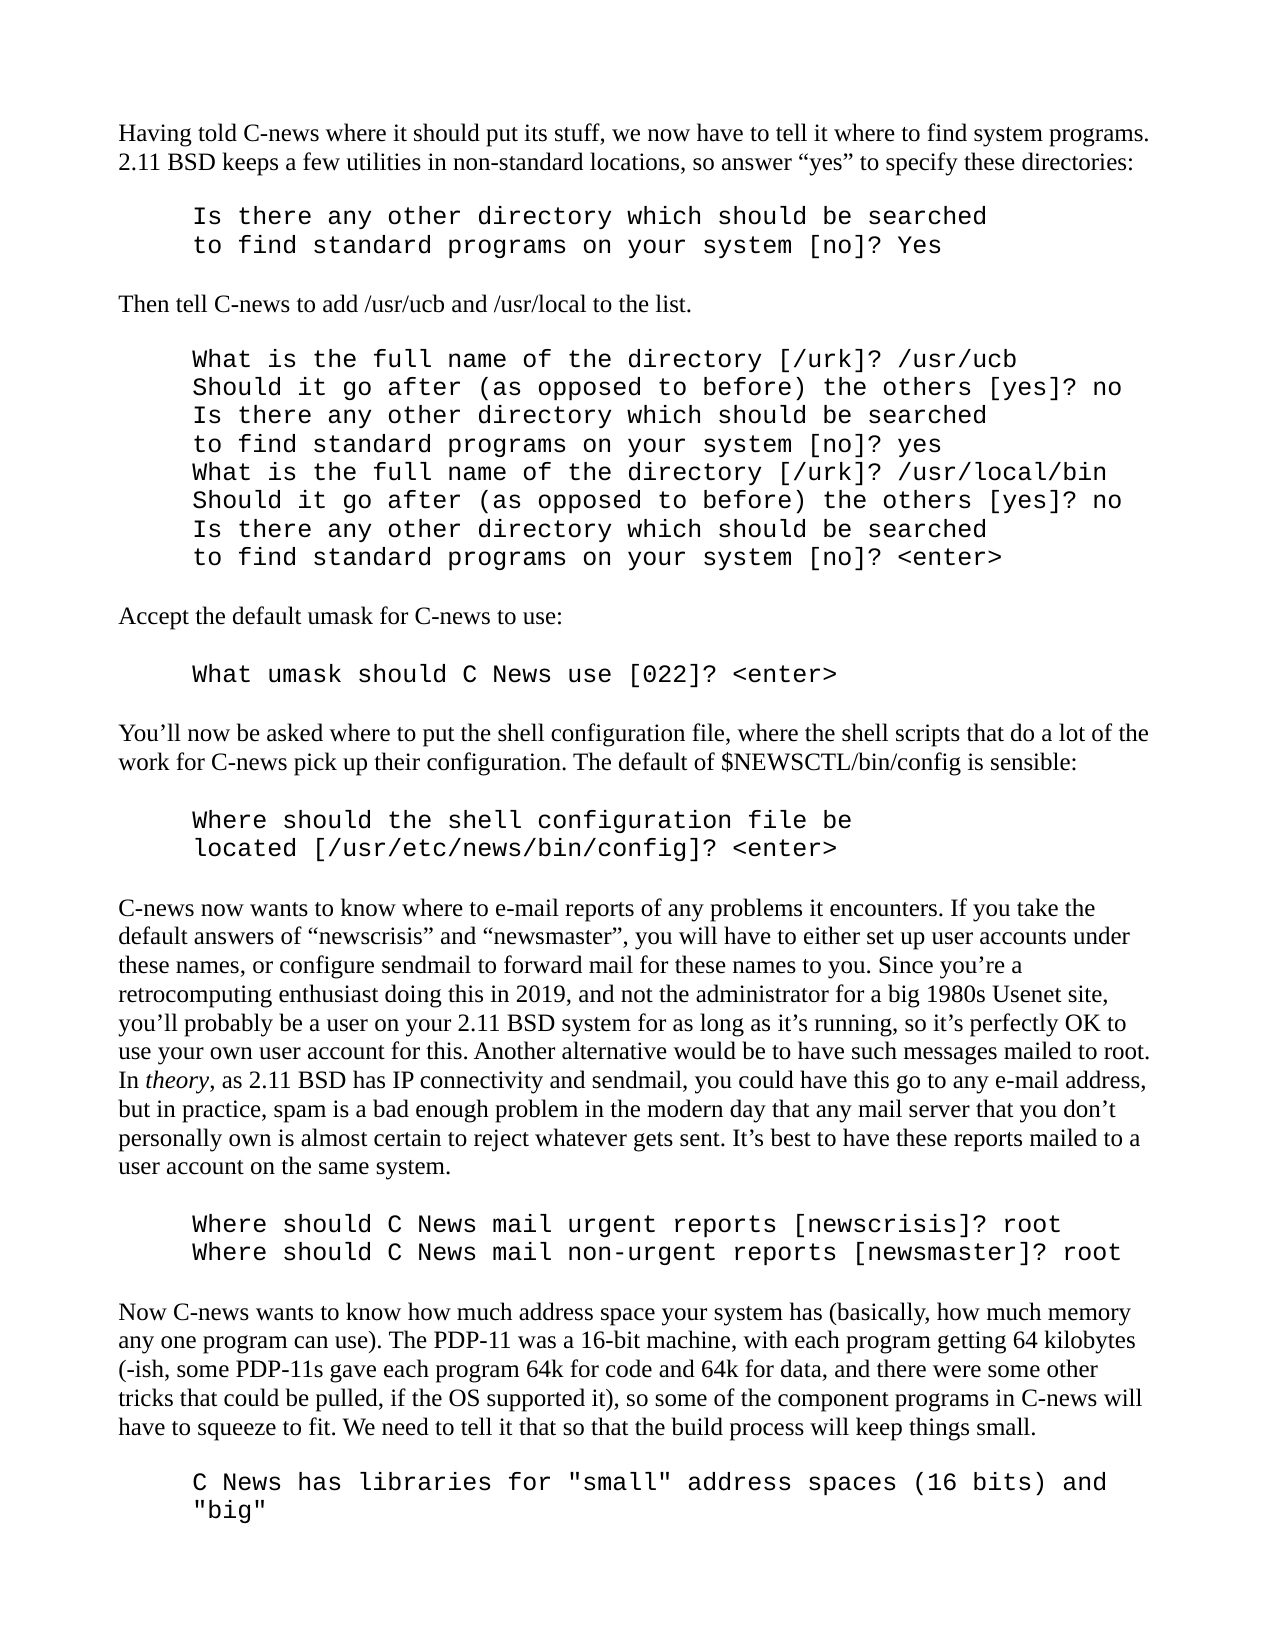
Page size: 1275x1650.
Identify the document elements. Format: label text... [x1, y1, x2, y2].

text to find standard programs on your system [no]? <enter> [192, 545, 1157, 573]
text to find standard programs on your system [no]? Yes [192, 232, 1157, 261]
text Where should C News mail urgent reports [newscrisis]? root [118, 1209, 1157, 1240]
text C-news now wants to know where to e-mail reports of any problems it encounters. If you take the default answers of “newscrisis” and “newsmaster”, you will have to either set up user accounts under these names, or configure sendmail to forward mail for these names to you. Since you’re a retrocomputing enthusiast doing this in 2019, and not the administrator for a big 1980s Usenet site, you’ll probably be a user on your 2.11 BSD system for as long as it’s running, so it’s perfectly OK to use your own user account for this. Another alternative would be to have such messages mailed to root. In theory, as 2.11 BSD has IP connectivity and sendmail, you could have this go to any e-mail address, but in practice, spam is a bad enough problem in the modern day that any mail server that you don’t personally own is almost certain to reject whatever gets sent. It’s best to have these reports mailed to a user account on the same system. [118, 893, 1157, 1180]
text What is the full name of the directory [/urk]? /usr/ucb [192, 346, 1157, 375]
text You’ll now be asked where to put the shell configuration file, where the shell scripts that do a lot of the work for C-news pick up their configuration. The default of $NEWSCTL/bin/config is sensible: [118, 718, 1157, 776]
text Where should the shell configuration file be [118, 805, 1157, 836]
text Is there any other directory which should be searched [192, 516, 1157, 545]
text to find standard programs on your system [no]? yes [192, 431, 1157, 460]
text Where should C News mail non-urgent reports [newsmaster]? root [118, 1240, 1157, 1268]
text What is the full name of the directory [/urk]? /usr/local/bin [192, 460, 1157, 488]
text Should it go after (as opposed to before) the others [yes]? no [192, 488, 1157, 516]
text Is there any other directory which should be searched [192, 403, 1157, 431]
text Having told C-news where it should put its stuff, we now have to tell it where to find system programs. 2.11 BSD keeps a few utilities in non-standard locations, so answer “yes” to specify these directories: [118, 118, 1157, 176]
text Now C-news wants to know how much address space your system has (basically, how much memory any one program can use). The PDP-11 was a 16-bit machine, with each program getting 64 kilobytes (-ish, some PDP-11s gave each program 64k for code and 64k for data, and there were some other tricks that could be pulled, if the OS supported it), so some of the component programs in C-news will have to squeeze to fit. We need to tell it that so that the build process will keep things small. [118, 1297, 1157, 1441]
text Should it go after (as opposed to before) the others [yes]? no [192, 375, 1157, 403]
text Is there any other directory which should be searched [192, 204, 1157, 232]
text Accept the default umask for C-news to use: [118, 601, 1157, 630]
text What umask should C News use [022]? <enter> [118, 659, 1157, 690]
text Then tell C-news to add /usr/ucb and /usr/local to the list. [118, 289, 1157, 318]
text located [/usr/etc/news/bin/config]? <enter> [118, 836, 1157, 864]
text C News has libraries for "small" address spaces (16 bits) and "big" [192, 1469, 1157, 1526]
